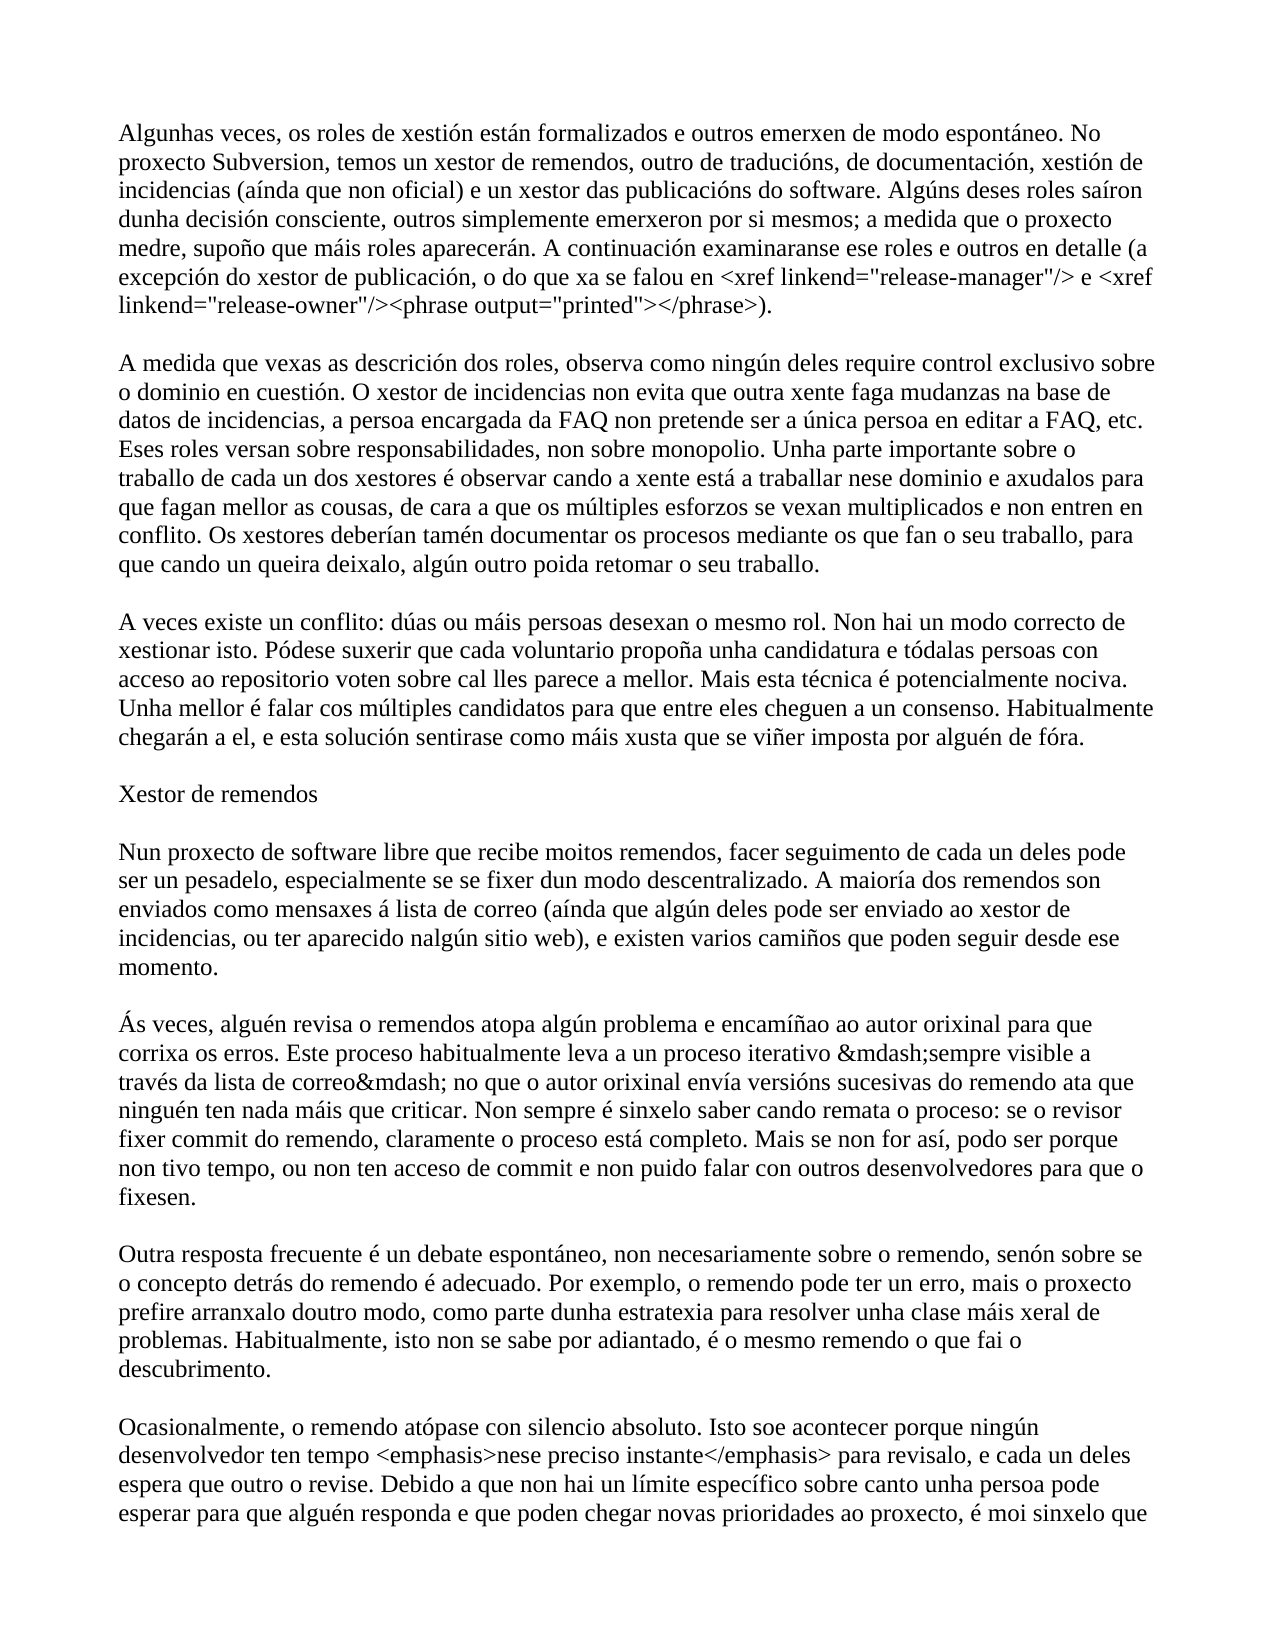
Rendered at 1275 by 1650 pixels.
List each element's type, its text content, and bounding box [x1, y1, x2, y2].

text Ás veces, alguén revisa o remendos atopa algún problema e encamíñao ao autor orixinal para que corrixa os erros. Este proceso habitualmente leva a un proceso iterativo &mdash;sempre visible a través da lista de correo&mdash; no que o autor orixinal envía versións sucesivas do remendo ata que ninguén ten nada máis que criticar. Non sempre é sinxelo saber cando remata o proceso: se o revisor fixer commit do remendo, claramente o proceso está completo. Mais se non for así, podo ser porque non tivo tempo, ou non ten acceso de commit e non puido falar con outros desenvolvedores para que o fixesen. [118, 1009, 1157, 1211]
text Nun proxecto de software libre que recibe moitos remendos, facer seguimento de cada un deles pode ser un pesadelo, especialmente se se fixer dun modo descentralizado. A maioría dos remendos son enviados como mensaxes á lista de correo (aínda que algún deles pode ser enviado ao xestor de incidencias, ou ter aparecido nalgún sitio web), e existen varios camiños que poden seguir desde ese momento. [118, 837, 1157, 981]
text Algunhas veces, os roles de xestión están formalizados e outros emerxen de modo espontáneo. No proxecto Subversion, temos un xestor de remendos, outro de traducións, de documentación, xestión de incidencias (aínda que non oficial) e un xestor das publicacións do software. Algúns deses roles saíron dunha decisión consciente, outros simplemente emerxeron por si mesmos; a medida que o proxecto medre, supoño que máis roles aparecerán. A continuación examinaranse ese roles e outros en detalle (a excepción do xestor de publicación, o do que xa se falou en <xref linkend="release-manager"/> e <xref linkend="release-owner"/><phrase output="printed"></phrase>). [118, 118, 1157, 319]
text Xestor de remendos [118, 779, 1157, 808]
text Ocasionalmente, o remendo atópase con silencio absoluto. Isto soe acontecer porque ningún desenvolvedor ten tempo <emphasis>nese preciso instante</emphasis> para revisalo, e cada un deles espera que outro o revise. Debido a que non hai un límite específico sobre canto unha persoa pode esperar para que alguén responda e que poden chegar novas prioridades ao proxecto, é moi sinxelo que [118, 1412, 1157, 1527]
text Outra resposta frecuente é un debate espontáneo, non necesariamente sobre o remendo, senón sobre se o concepto detrás do remendo é adecuado. Por exemplo, o remendo pode ter un erro, mais o proxecto prefire arranxalo doutro modo, como parte dunha estratexia para resolver unha clase máis xeral de problemas. Habitualmente, isto non se sabe por adiantado, é o mesmo remendo o que fai o descubrimento. [118, 1239, 1157, 1383]
text A veces existe un conflito: dúas ou máis persoas desexan o mesmo rol. Non hai un modo correcto de xestionar isto. Pódese suxerir que cada voluntario propoña unha candidatura e tódalas persoas con acceso ao repositorio voten sobre cal lles parece a mellor. Mais esta técnica é potencialmente nociva. Unha mellor é falar cos múltiples candidatos para que entre eles cheguen a un consenso. Habitualmente chegarán a el, e esta solución sentirase como máis xusta que se viñer imposta por alguén de fóra. [118, 607, 1157, 751]
text A medida que vexas as descrición dos roles, observa como ningún deles require control exclusivo sobre o dominio en cuestión. O xestor de incidencias non evita que outra xente faga mudanzas na base de datos de incidencias, a persoa encargada da FAQ non pretende ser a única persoa en editar a FAQ, etc. Eses roles versan sobre responsabilidades, non sobre monopolio. Unha parte importante sobre o traballo de cada un dos xestores é observar cando a xente está a traballar nese dominio e axudalos para que fagan mellor as cousas, de cara a que os múltiples esforzos se vexan multiplicados e non entren en conflito. Os xestores deberían tamén documentar os procesos mediante os que fan o seu traballo, para que cando un queira deixalo, algún outro poida retomar o seu traballo. [118, 348, 1157, 578]
